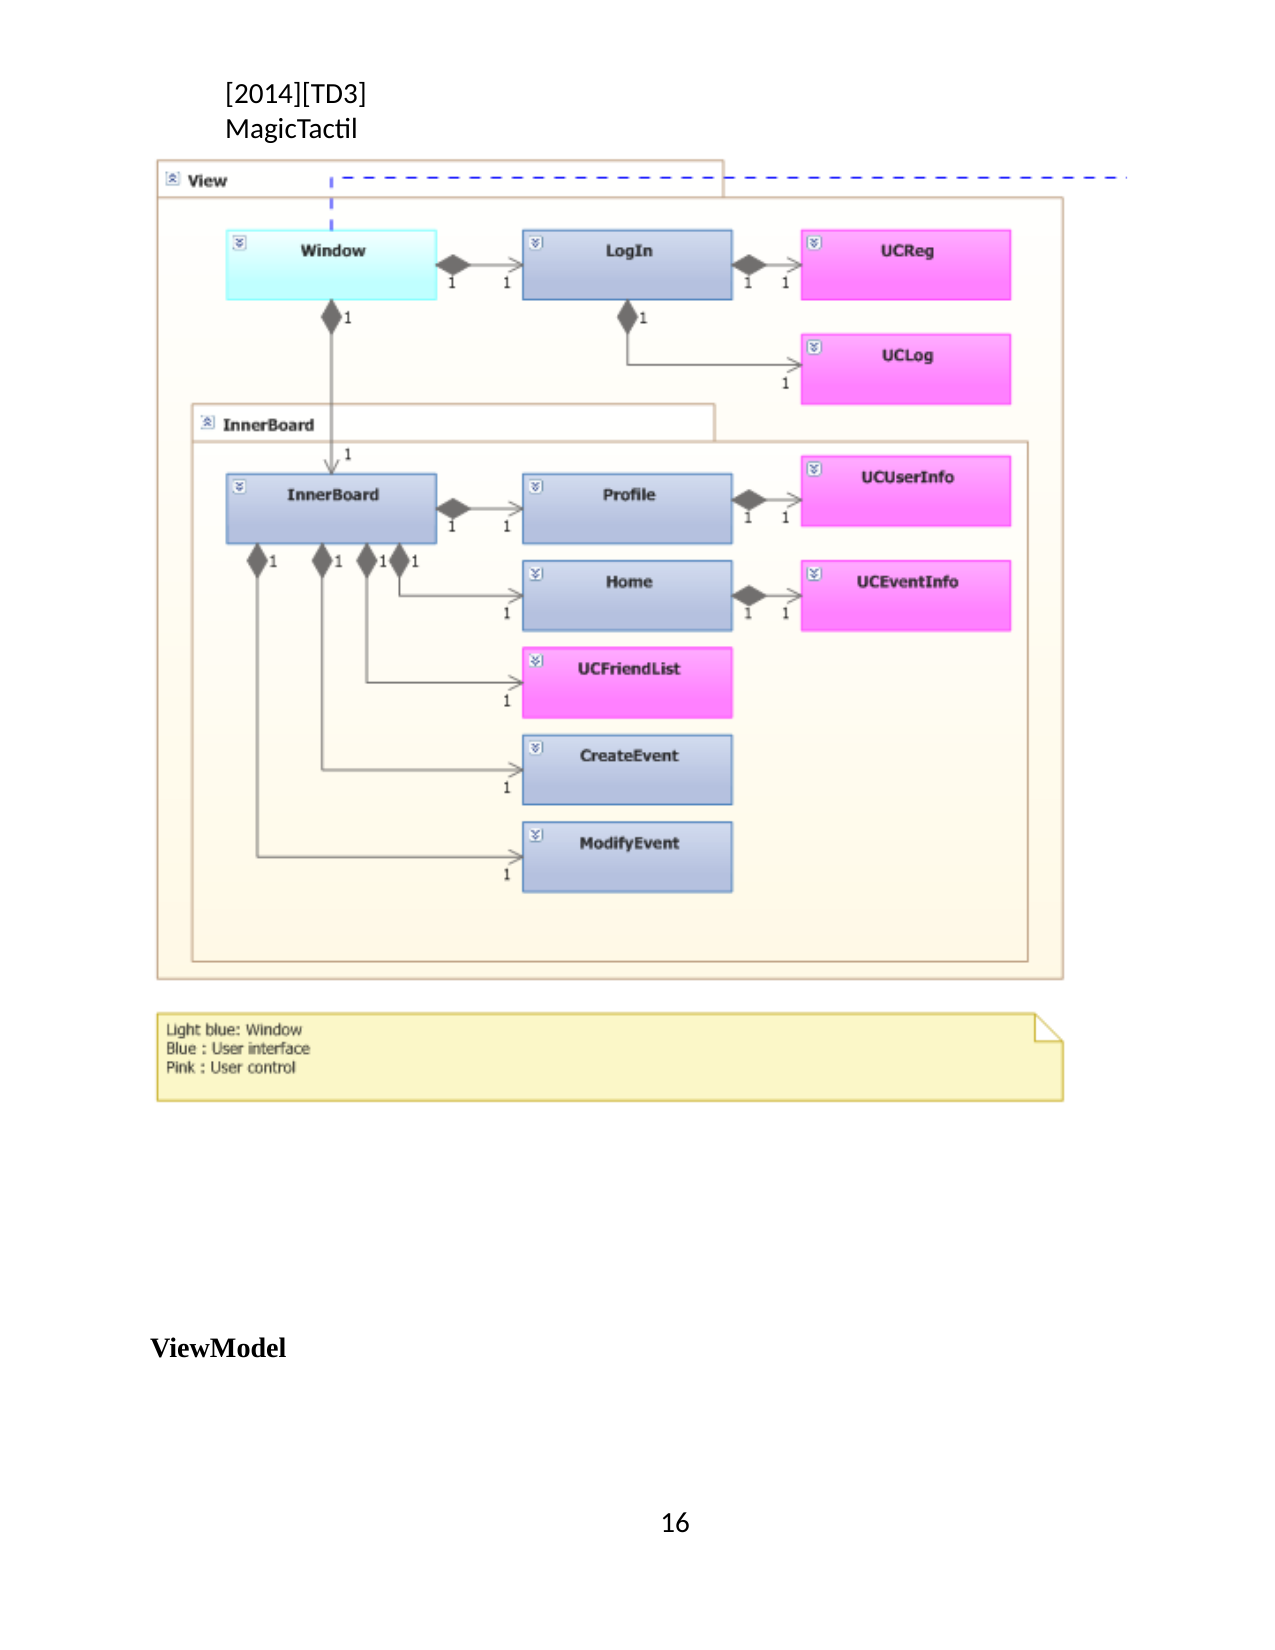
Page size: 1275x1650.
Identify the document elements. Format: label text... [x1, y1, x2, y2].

picture [150, 150, 1128, 1120]
subtitle ViewModel [150, 1331, 1125, 1363]
